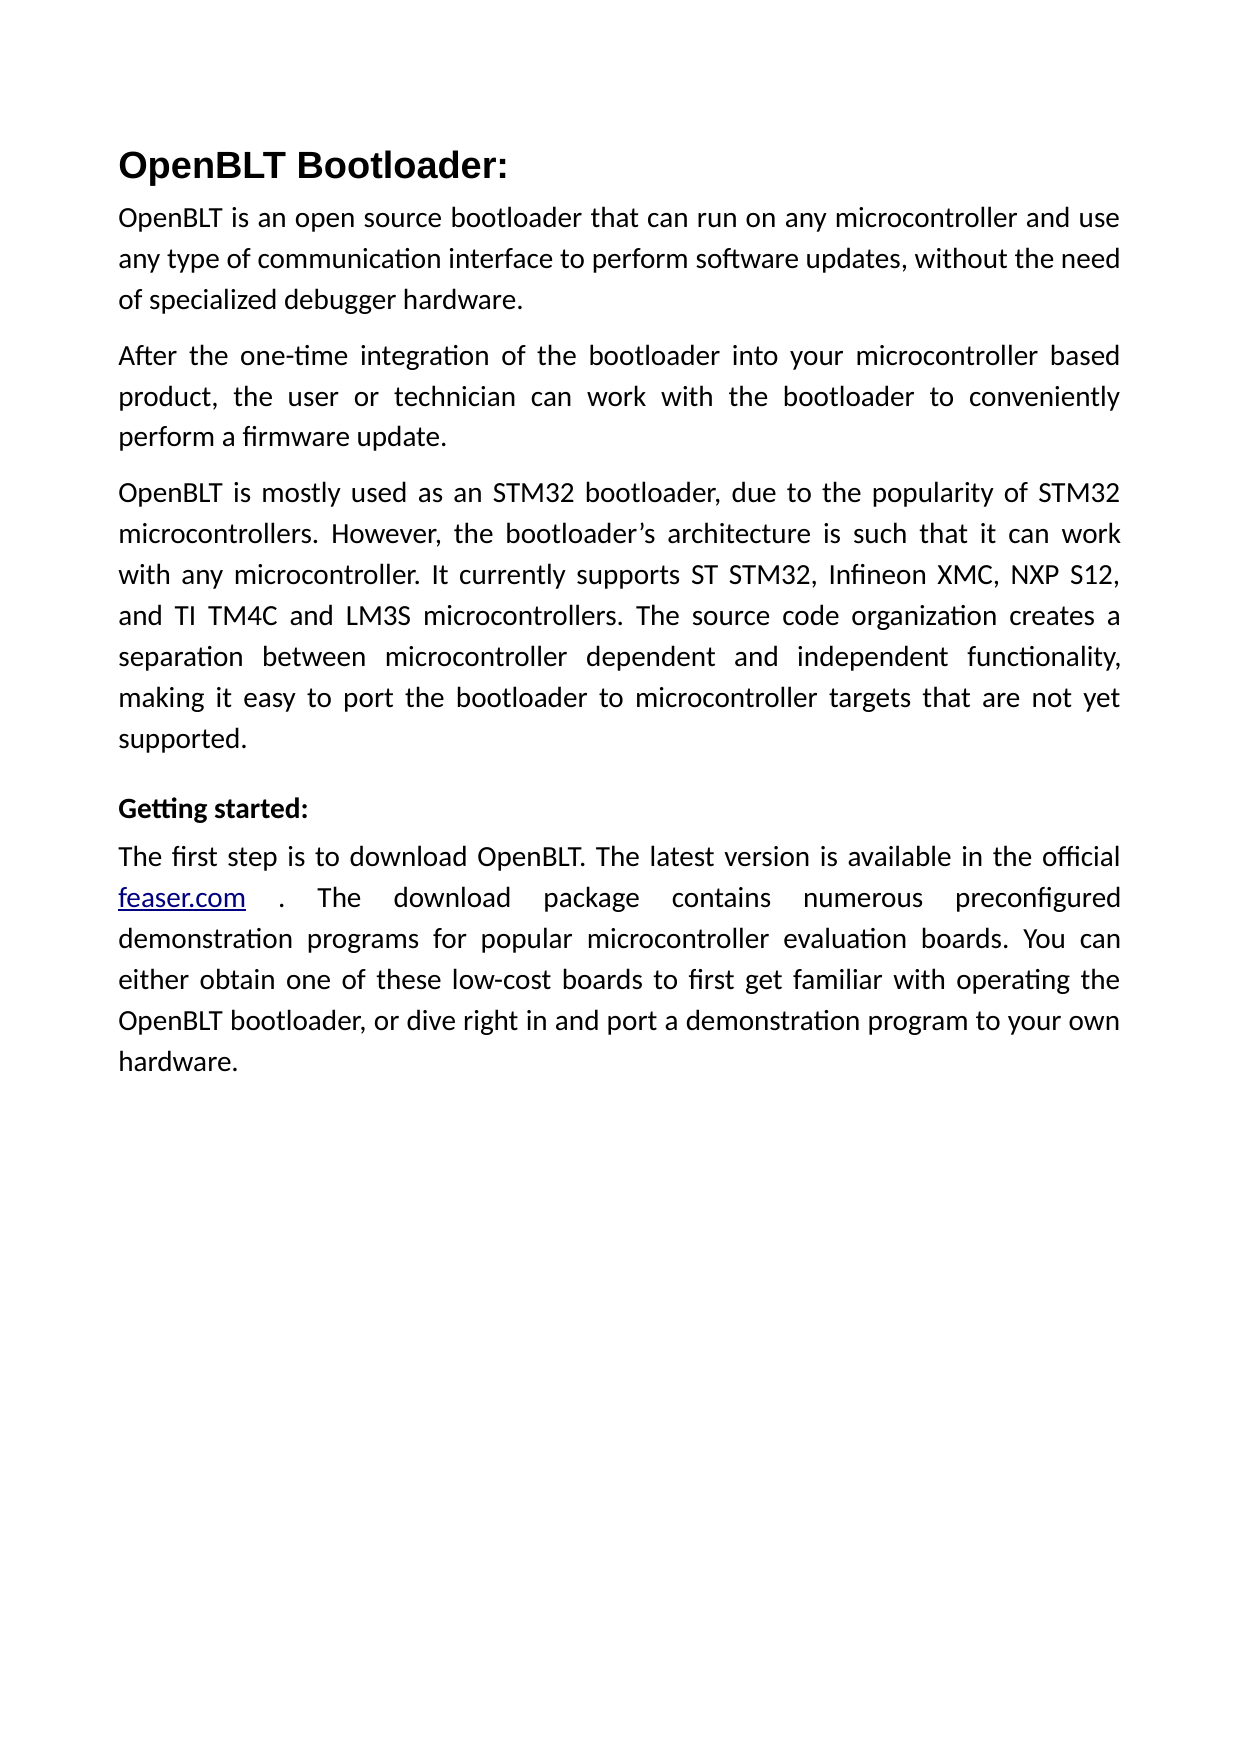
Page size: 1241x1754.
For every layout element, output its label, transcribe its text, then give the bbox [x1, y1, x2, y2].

text OpenBLT is mostly used as an STM32 bootloader, due to the popularity of STM32 microcontrollers. However, the bootloader’s architecture is such that it can work with any microcontroller. It currently supports ST STM32, Infineon XMC, NXP S12, and TI TM4C and LM3S microcontrollers. The source code organization creates a separation between microcontroller dependent and independent functionality, making it easy to port the bootloader to microcontroller targets that are not yet supported. [118, 474, 1122, 755]
text OpenBLT is an open source bootloader that can run on any microcontroller and use any type of communication interface to perform software updates, without the need of specialized debugger hardware. [118, 199, 1122, 317]
subtitle Getting started: [118, 790, 1122, 826]
text After the one-time integration of the bootloader into your microcontroller based product, the user or technician can work with the bootloader to conveniently perform a firmware update. [118, 337, 1122, 454]
text The first step is to download OpenBLT. The latest version is available in the official feaser.com . The download package contains numerous preconfigured demonstration programs for popular microcontroller evaluation boards. You can either obtain one of these low-cost boards to first get familiar with operating the OpenBLT bootloader, or dive right in and port a demonstration program to your own hardware. [118, 838, 1122, 1078]
subtitle OpenBLT Bootloader: [118, 143, 1122, 187]
